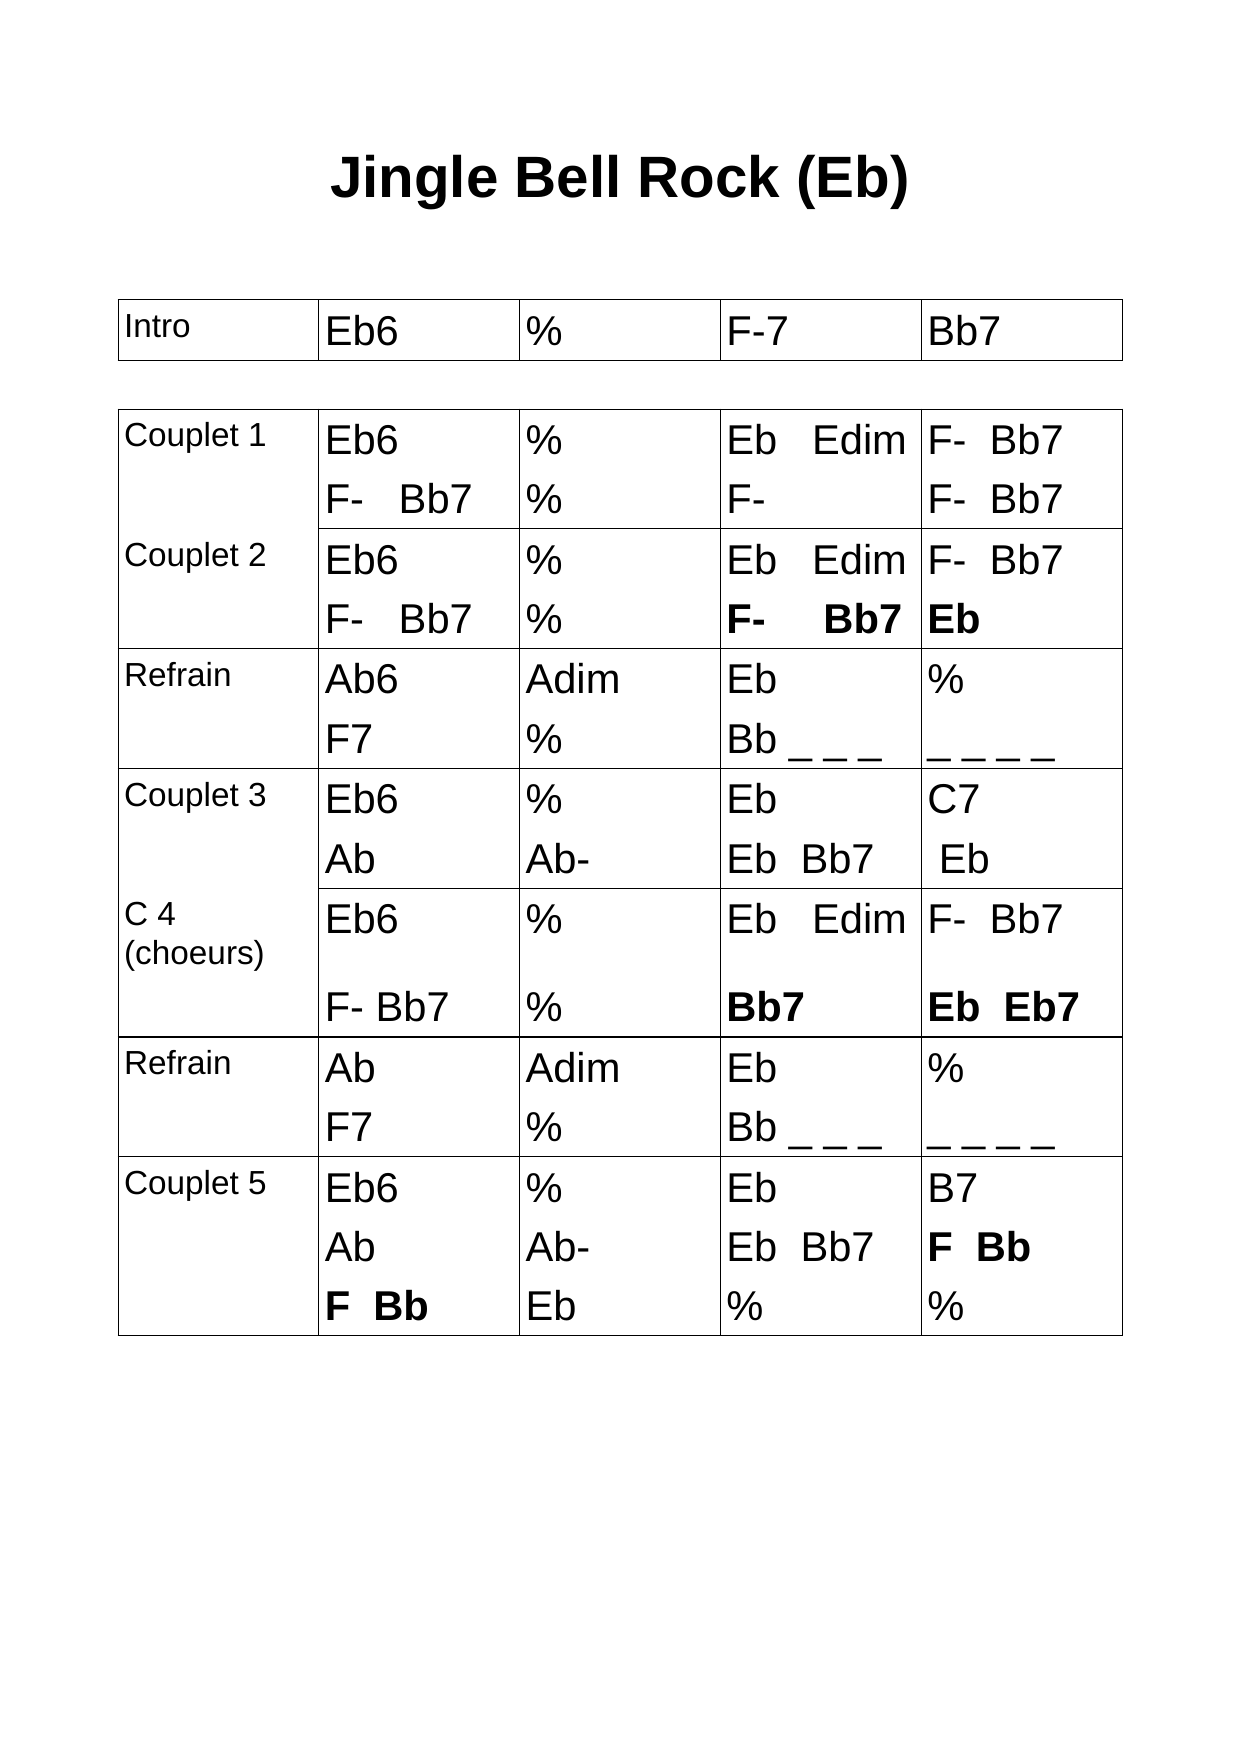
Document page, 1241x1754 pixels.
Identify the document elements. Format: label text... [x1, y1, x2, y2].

table_cell _ _ _ _ [922, 709, 1122, 768]
table_cell Couplet 3 [119, 769, 318, 828]
table_cell Eb Eb7 [922, 977, 1122, 1036]
table_cell % [520, 410, 720, 469]
table_cell Ab- [520, 828, 720, 888]
table_cell % [520, 1157, 720, 1217]
table_cell % [922, 1276, 1122, 1335]
table_cell Eb [922, 828, 1122, 888]
table_cell F- Bb7 [922, 410, 1122, 469]
table_cell [119, 1276, 318, 1335]
table_cell Eb6 [319, 1157, 519, 1217]
table_cell Ab [319, 1038, 519, 1097]
table_cell F- [721, 469, 921, 528]
table_cell F- Bb7 [721, 589, 921, 648]
table_header Intro [119, 300, 318, 359]
table_cell Adim [520, 649, 720, 708]
table_cell Eb Edim [721, 889, 921, 977]
table_header F-7 [721, 300, 921, 359]
table_cell % [520, 709, 720, 768]
table_cell Bb7 [721, 977, 921, 1036]
table_cell % [520, 469, 720, 528]
table_cell Ab [319, 828, 519, 888]
table_cell % [922, 1038, 1122, 1097]
table_cell Refrain [119, 1038, 318, 1097]
table_cell F- Bb7 [319, 469, 519, 528]
table_cell F Bb [922, 1217, 1122, 1276]
table_cell % [520, 889, 720, 977]
table_header % [520, 300, 720, 359]
table_cell F- Bb7 [922, 889, 1122, 977]
table_cell F Bb [319, 1276, 519, 1335]
table_header Eb6 [319, 300, 519, 359]
table_cell [319, 361, 520, 408]
table_cell B7 [922, 1157, 1122, 1217]
table_cell Eb [721, 769, 921, 828]
table_cell % [721, 1276, 921, 1335]
table_cell Bb _ _ _ [721, 709, 921, 768]
table_cell Eb [922, 589, 1122, 648]
title Jingle Bell Rock (Eb) [118, 143, 1122, 210]
table_cell Eb6 [319, 769, 519, 828]
table_cell % [520, 529, 720, 589]
table_cell F- Bb7 [922, 469, 1122, 528]
table_cell F7 [319, 1097, 519, 1156]
table_cell Eb Edim [721, 529, 921, 589]
table_header Bb7 [922, 300, 1122, 359]
table_cell F- Bb7 [319, 589, 519, 648]
table_cell % [922, 649, 1122, 708]
table_cell % [520, 977, 720, 1036]
table_cell Refrain [119, 649, 318, 708]
table_cell % [520, 589, 720, 648]
table_cell [119, 709, 318, 768]
table_cell [520, 361, 720, 408]
table_cell [119, 1217, 318, 1276]
table_cell [119, 977, 318, 1036]
table_cell Eb6 [319, 529, 519, 589]
table_cell Eb [721, 1038, 921, 1097]
table_cell Eb6 [319, 410, 519, 469]
table_cell Ab [319, 1217, 519, 1276]
table_cell [118, 361, 319, 408]
table_cell Couplet 1 [119, 410, 318, 469]
table_cell F- Bb7 [319, 977, 519, 1036]
table_cell Bb _ _ _ [721, 1097, 921, 1156]
table_cell C7 [922, 769, 1122, 828]
table_cell % [520, 769, 720, 828]
table_cell [119, 469, 318, 528]
table_cell [921, 361, 1122, 408]
table_cell Eb [721, 649, 921, 708]
table_cell Eb6 [319, 889, 519, 977]
table_cell Eb [520, 1276, 720, 1335]
table_cell _ _ _ _ [922, 1097, 1122, 1156]
table_cell Eb [721, 1157, 921, 1217]
table_cell [119, 589, 318, 648]
table_cell Adim [520, 1038, 720, 1097]
table_cell Eb Bb7 [721, 1217, 921, 1276]
table_cell Couplet 5 [119, 1157, 318, 1217]
table_cell Eb Edim [721, 410, 921, 469]
table_cell % [520, 1097, 720, 1156]
table_cell [720, 361, 921, 408]
table_cell Ab- [520, 1217, 720, 1276]
table_cell [119, 828, 318, 888]
table_cell C 4 (choeurs) [119, 888, 318, 977]
table_cell F7 [319, 709, 519, 768]
table_cell Couplet 2 [119, 528, 318, 589]
table_cell F- Bb7 [922, 529, 1122, 589]
table_cell Eb Bb7 [721, 828, 921, 888]
table_cell [119, 1097, 318, 1156]
table_cell Ab6 [319, 649, 519, 708]
